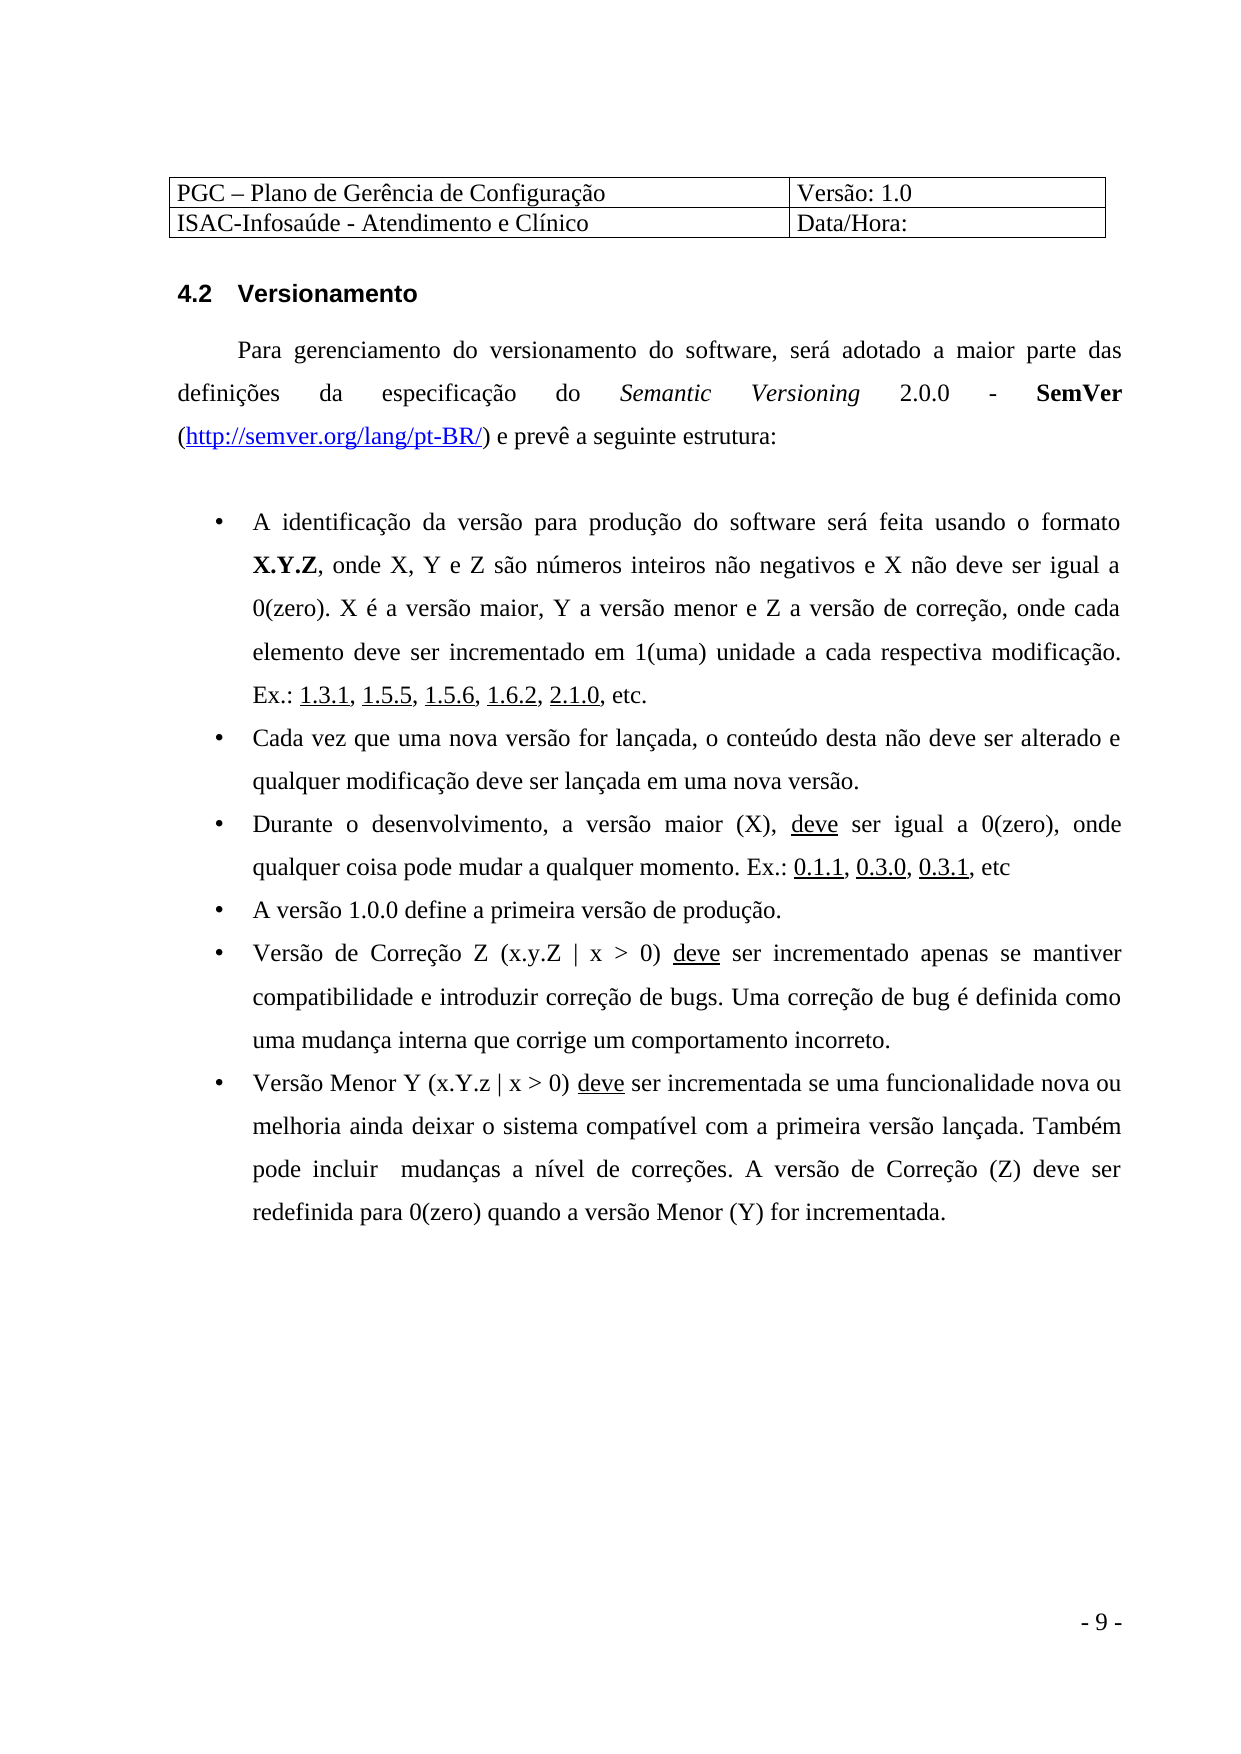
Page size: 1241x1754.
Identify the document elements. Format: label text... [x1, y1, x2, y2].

list A versão 1.0.0 define a primeira versão de produção. [215, 895, 1122, 924]
list A identificação da versão para produção do software será feita usando o formato X.Y.Z, onde X, Y e Z são números inteiros não negativos e X não deve ser igual a 0(zero). X é a versão maior, Y a versão menor e Z a versão de correção, onde cada elemento deve ser incrementado em 1(uma) unidade a cada respectiva modificação. Ex.: 1.3.1, 1.5.5, 1.5.6, 1.6.2, 2.1.0, etc. [215, 507, 1122, 708]
text Para gerenciamento do versionamento do software, será adotado a maior parte das definições da especificação do Semantic Versioning 2.0.0 - SemVer (http://semver.org/lang/pt-BR/) e prevê a seguinte estrutura: [177, 335, 1122, 450]
list Durante o desenvolvimento, a versão maior (X), deve ser igual a 0(zero), onde qualquer coisa pode mudar a qualquer momento. Ex.: 0.1.1, 0.3.0, 0.3.1, etc [215, 809, 1122, 881]
list Versão Menor Y (x.Y.z | x > 0) deve ser incrementada se uma funcionalidade nova ou melhoria ainda deixar o sistema compatível com a primeira versão lançada. Também pode incluir mudanças a nível de correções. A versão de Correção (Z) deve ser redefinida para 0(zero) quando a versão Menor (Y) for incrementada. [215, 1068, 1122, 1226]
list Versão de Correção Z (x.y.Z | x > 0) deve ser incrementado apenas se mantiver compatibilidade e introduzir correção de bugs. Uma correção de bug é definida como uma mudança interna que corrige um comportamento incorreto. [215, 938, 1122, 1053]
list Cada vez que uma nova versão for lançada, o conteúdo desta não deve ser alterado e qualquer modificação deve ser lançada em uma nova versão. [215, 723, 1122, 795]
subtitle Versionamento [177, 279, 1122, 308]
